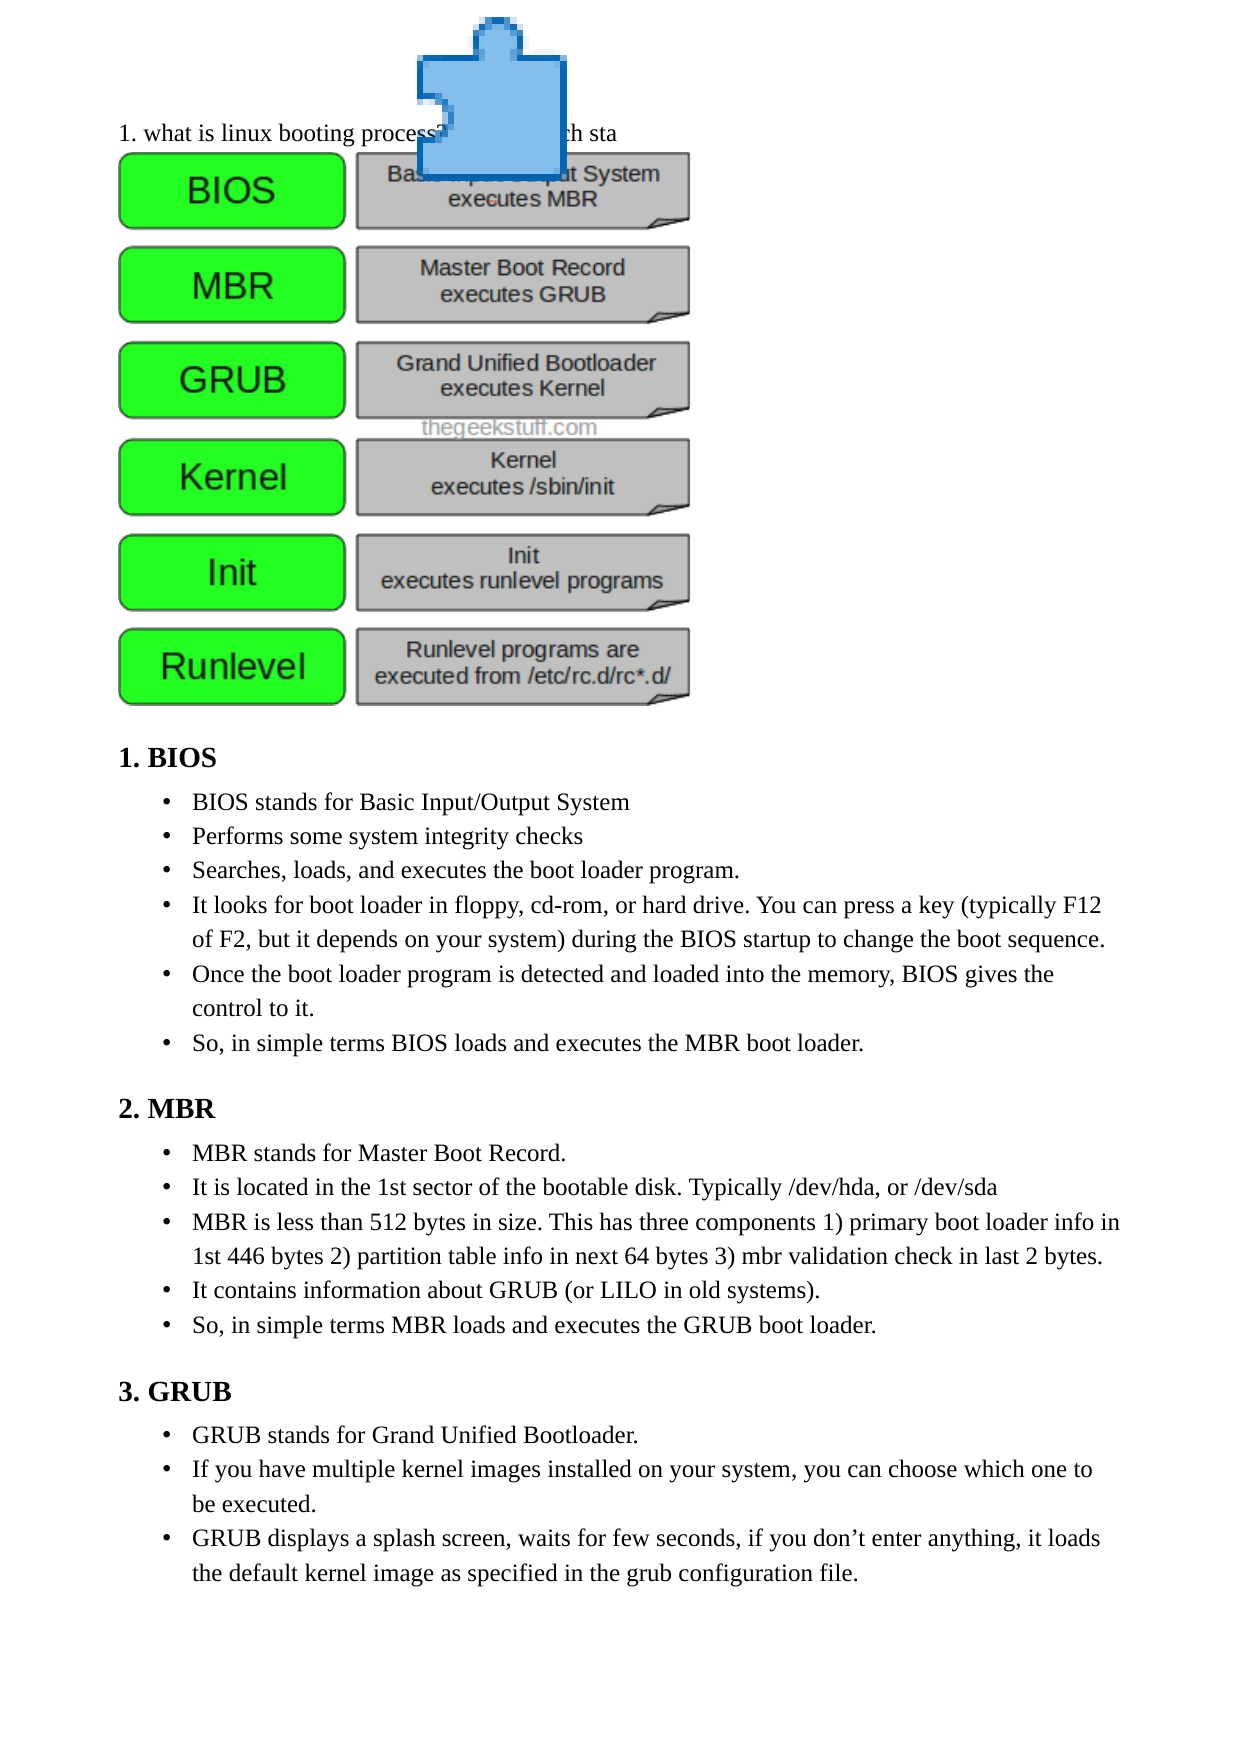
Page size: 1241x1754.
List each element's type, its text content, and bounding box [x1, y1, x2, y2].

list So, in simple terms BIOS loads and executes the MBR boot loader. [162, 1028, 1122, 1057]
list Searches, loads, and executes the boot loader program. [162, 856, 1122, 884]
list GRUB stands for Grand Unified Bootloader. [162, 1420, 1122, 1448]
picture [118, 152, 690, 706]
subtitle 1. BIOS [118, 741, 1122, 774]
list MBR stands for Master Boot Record. [162, 1138, 1122, 1166]
list Performs some system integrity checks [162, 821, 1122, 850]
text 1. what is linux booting process? Explain each sta [567, 118, 1122, 706]
list It looks for boot loader in floppy, cd-rom, or hard drive. You can press a key (typically F12 of F2, but it depends on your system) during the BIOS startup to change the boot sequence. [162, 890, 1122, 953]
subtitle 3. GRUB [118, 1374, 1122, 1407]
list If you have multiple kernel images installed on your system, you can choose which one to be executed. [162, 1454, 1122, 1517]
list It is located in the 1st sector of the bootable disk. Typically /dev/hda, or /dev/sda [162, 1172, 1122, 1201]
text 1. what is linux booting process? Explain each sta [118, 118, 442, 152]
list Once the boot loader program is detected and loaded into the memory, BIOS gives the control to it. [162, 959, 1122, 1022]
list BIOS stands for Basic Input/Output System [162, 787, 1122, 815]
list MBR is less than 512 bytes in size. This has three components 1) primary boot loader info in 1st 446 bytes 2) partition table info in next 64 bytes 3) mbr validation check in last 2 bytes. [162, 1207, 1122, 1270]
list So, in simple terms MBR loads and executes the GRUB boot loader. [162, 1310, 1122, 1339]
subtitle 2. MBR [118, 1092, 1122, 1125]
list It contains information about GRUB (or LILO in old systems). [162, 1276, 1122, 1304]
list GRUB displays a splash screen, waits for few seconds, if you don’t enter anything, it loads the default kernel image as specified in the grub configuration file. [162, 1523, 1122, 1586]
